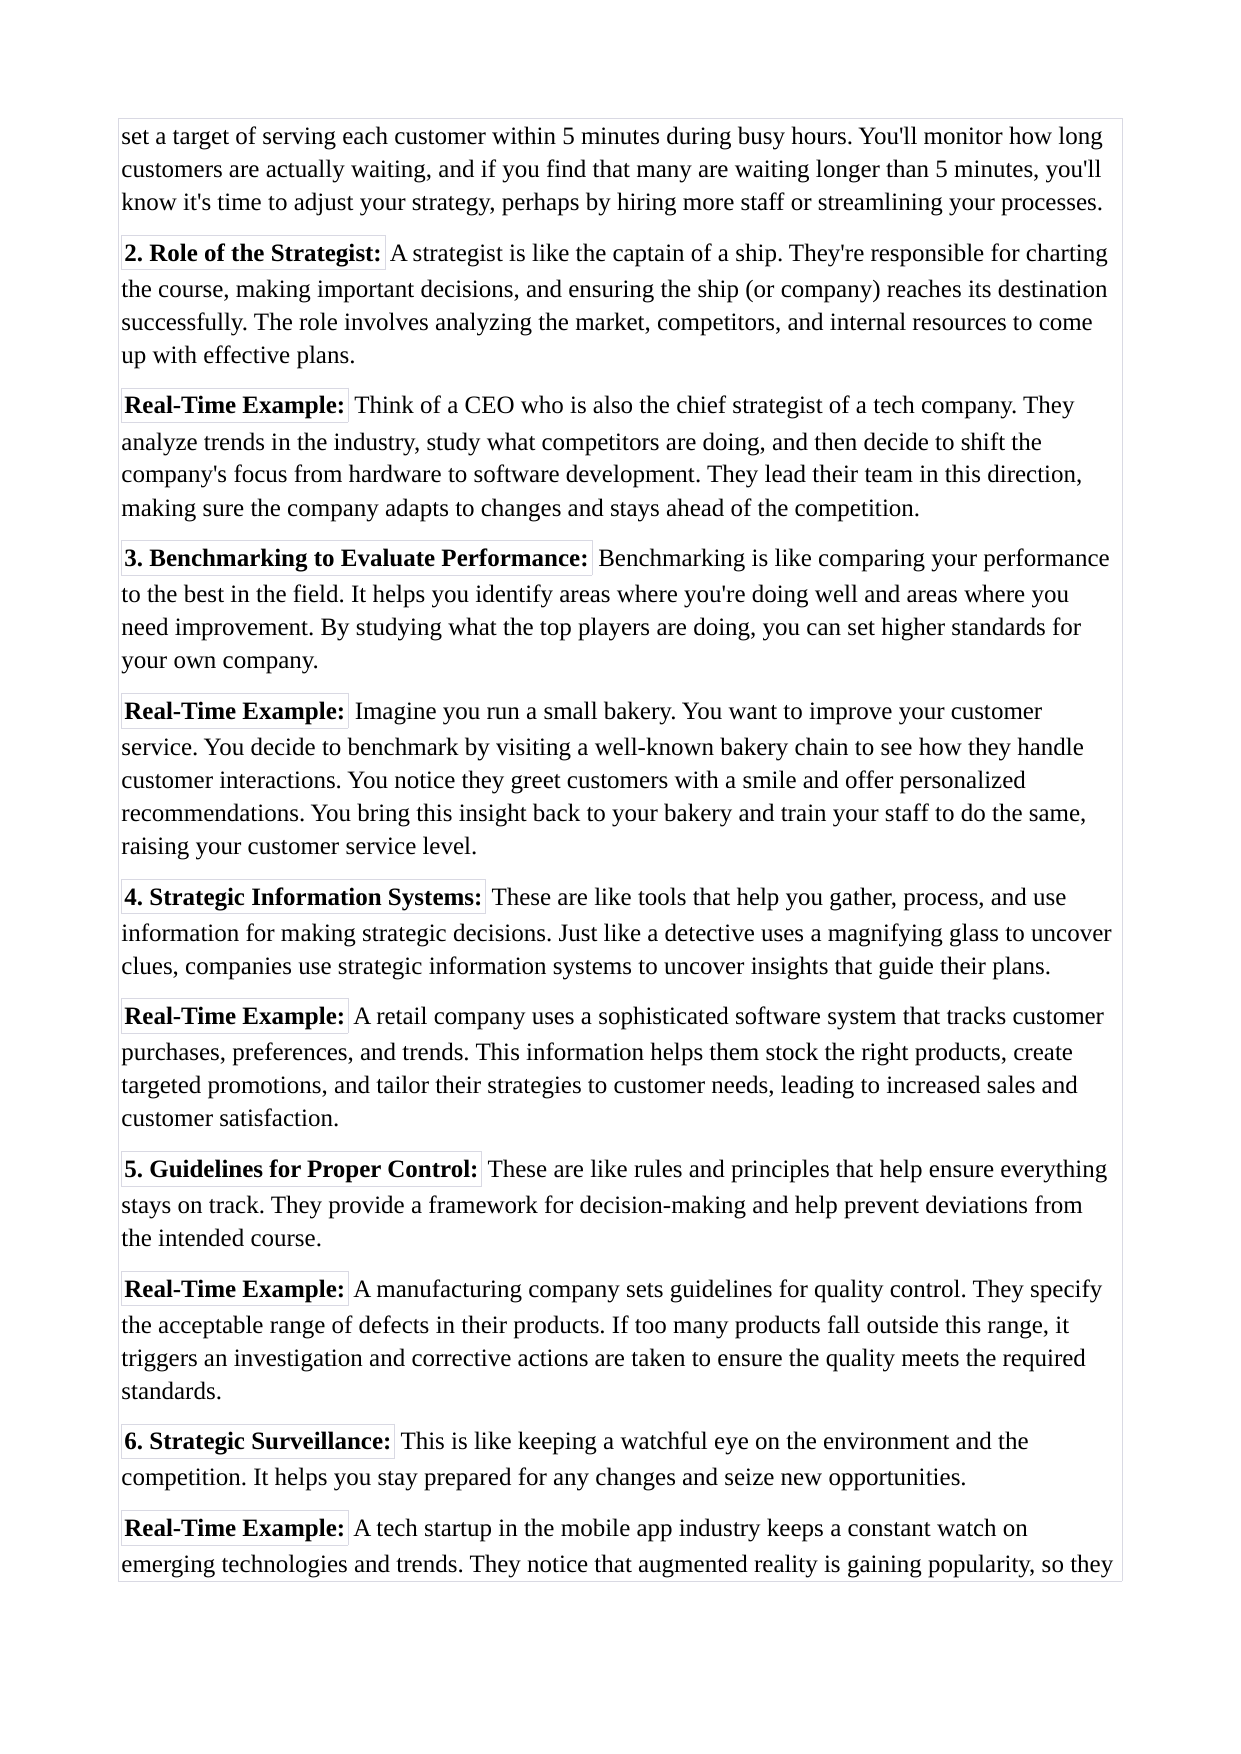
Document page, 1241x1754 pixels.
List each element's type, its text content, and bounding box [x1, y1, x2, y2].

text 3. Benchmarking to Evaluate Performance: Benchmarking is like comparing your performance to the best in the field. It helps you identify areas where you're doing well and areas where you need improvement. By studying what the top players are doing, you can set higher standards for your own company. [119, 537, 1122, 674]
text Real-Time Example: A retail company uses a sophisticated software system that tracks customer purchases, preferences, and trends. This information helps them stock the right products, create targeted promotions, and tailor their strategies to customer needs, leading to increased sales and customer satisfaction. [119, 995, 1122, 1132]
text 4. Strategic Information Systems: These are like tools that help you gather, process, and use information for making strategic decisions. Just like a detective uses a magnifying glass to uncover clues, companies use strategic information systems to uncover insights that guide their plans. [119, 876, 1122, 979]
text 5. Guidelines for Proper Control: These are like rules and principles that help ensure everything stays on track. They provide a framework for decision-making and help prevent deviations from the intended course. [119, 1148, 1122, 1252]
text Real-Time Example: Imagine you run a small bakery. You want to improve your customer service. You decide to benchmark by visiting a well-known bakery chain to see how they handle customer interactions. You notice they greet customers with a smile and offer personalized recommendations. You bring this insight back to your bakery and train your staff to do the same, raising your customer service level. [119, 690, 1122, 860]
text 2. Role of the Strategist: A strategist is like the captain of a ship. They're responsible for charting the course, making important decisions, and ensuring the ship (or company) reaches its destination successfully. The role involves analyzing the market, competitors, and internal resources to come up with effective plans. [119, 232, 1122, 369]
text 6. Strategic Surveillance: This is like keeping a watchful eye on the environment and the competition. It helps you stay prepared for any changes and seize new opportunities. [119, 1420, 1122, 1491]
text Real-Time Example: A tech startup in the mobile app industry keeps a constant watch on emerging technologies and trends. They notice that augmented reality is gaining popularity, so they [119, 1507, 1122, 1581]
text Real-Time Example: A manufacturing company sets guidelines for quality control. They specify the acceptable range of defects in their products. If too many products fall outside this range, it triggers an investigation and corrective actions are taken to ensure the quality meets the required standards. [119, 1268, 1122, 1404]
text Real-Time Example: Think of a CEO who is also the chief strategist of a tech company. They analyze trends in the industry, study what competitors are doing, and then decide to shift the company's focus from hardware to software development. They lead their team in this direction, making sure the company adapts to changes and stays ahead of the competition. [119, 384, 1122, 521]
text set a target of serving each customer within 5 minutes during busy hours. You'll monitor how long customers are actually waiting, and if you find that many are waiting longer than 5 minutes, you'll know it's time to adjust your strategy, perhaps by hiring more staff or streamlining your processes. [119, 119, 1122, 216]
